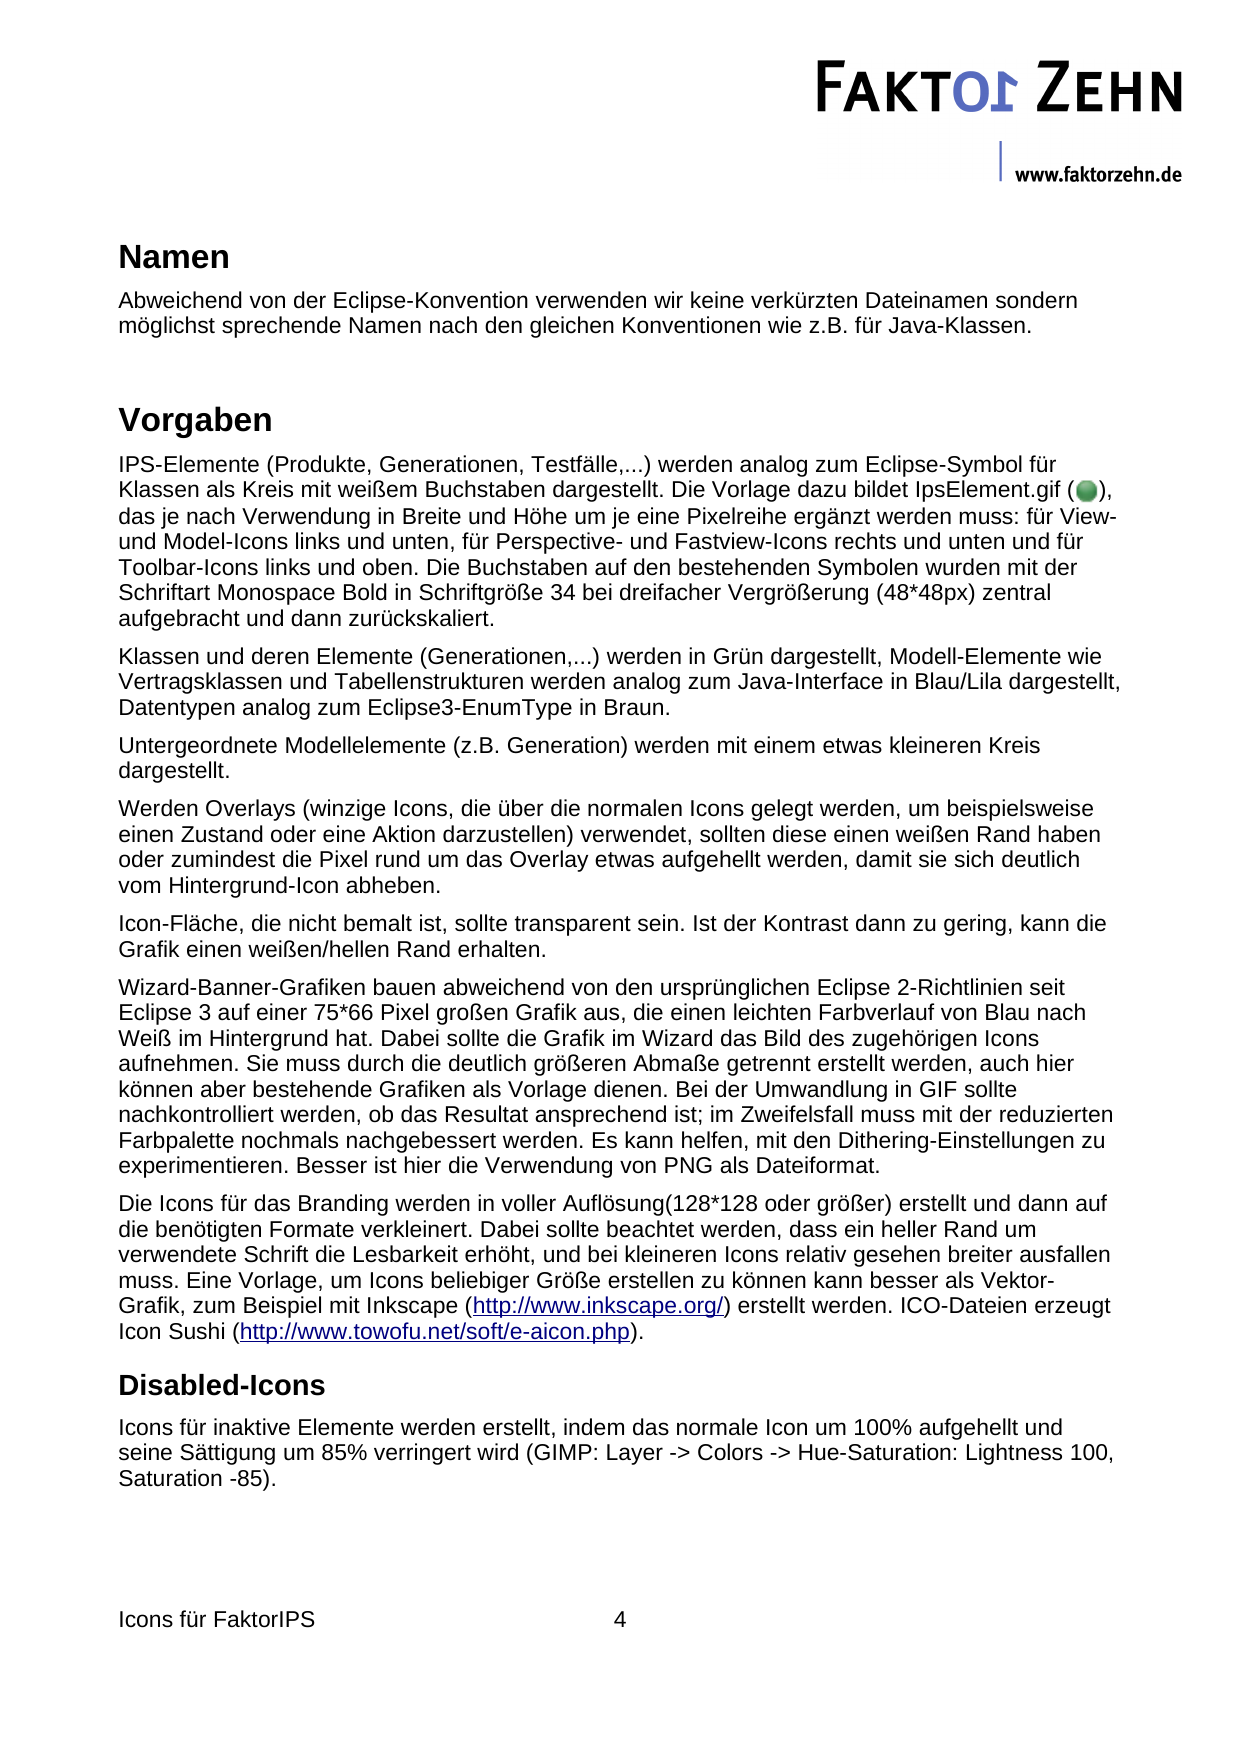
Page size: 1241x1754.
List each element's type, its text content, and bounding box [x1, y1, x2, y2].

subtitle Namen [118, 238, 1122, 275]
text Untergeordnete Modellelemente (z.B. Generation) werden mit einem etwas kleineren Kreis dargestellt. [118, 733, 1122, 784]
text Die Icons für das Branding werden in voller Auflösung(128*128 oder größer) erstellt und dann auf die benötigten Formate verkleinert. Dabei sollte beachtet werden, dass ein heller Rand um verwendete Schrift die Lesbarkeit erhöht, und bei kleineren Icons relativ gesehen breiter ausfallen muss. Eine Vorlage, um Icons beliebiger Größe erstellen zu können kann besser als Vektor-Grafik, zum Beispiel mit Inkscape (http://www.inkscape.org/) erstellt werden. ICO-Dateien erzeugt Icon Sushi (http://www.towofu.net/soft/e-aicon.php). [118, 1191, 1122, 1344]
subtitle Disabled-Icons [118, 1369, 1122, 1402]
text Abweichend von der Eclipse-Konvention verwenden wir keine verkürzten Dateinamen sondern möglichst sprechende Namen nach den gleichen Konventionen wie z.B. für Java-Klassen. [118, 288, 1122, 339]
text Wizard-Banner-Grafiken bauen abweichend von den ursprünglichen Eclipse 2-Richtlinien seit Eclipse 3 auf einer 75*66 Pixel großen Grafik aus, die einen leichten Farbverlauf von Blau nach Weiß im Hintergrund hat. Dabei sollte die Grafik im Wizard das Bild des zugehörigen Icons aufnehmen. Sie muss durch die deutlich größeren Abmaße getrennt erstellt werden, auch hier können aber bestehende Grafiken als Vorlage dienen. Bei der Umwandlung in GIF sollte nachkontrolliert werden, ob das Resultat ansprechend ist; im Zweifelsfall muss mit der reduzierten Farbpalette nochmals nachgebessert werden. Es kann helfen, mit den Dithering-Einstellungen zu experimentieren. Besser ist hier die Verwendung von PNG als Dateiformat. [118, 974, 1122, 1178]
text Icon-Fläche, die nicht bemalt ist, sollte transparent sein. Ist der Kontrast dann zu gering, kann die Grafik einen weißen/hellen Rand erhalten. [118, 911, 1122, 962]
subtitle Vorgaben [118, 402, 1122, 439]
text Werden Overlays (winzige Icons, die über die normalen Icons gelegt werden, um beispielsweise einen Zustand oder eine Aktion darzustellen) verwendet, sollten diese einen weißen Rand haben oder zumindest die Pixel rund um das Overlay etwas aufgehellt werden, damit sie sich deutlich vom Hintergrund-Icon abheben. [118, 796, 1122, 898]
text Icons für inaktive Elemente werden erstellt, indem das normale Icon um 100% aufgehellt und seine Sättigung um 85% verringert wird (GIMP: Layer -> Colors -> Hue-Saturation: Lightness 100, Saturation -85). [118, 1414, 1122, 1491]
picture [1075, 480, 1099, 504]
text IPS-Elemente (Produkte, Generationen, Testfälle,...) werden analog zum Eclipse-Symbol für Klassen als Kreis mit weißem Buchstaben dargestellt. Die Vorlage dazu bildet IpsElement.gif (), das je nach Verwendung in Breite und Höhe um je eine Pixelreihe ergänzt werden muss: für View- und Model-Icons links und unten, für Perspective- und Fastview-Icons rechts und unten und für Toolbar-Icons links und oben. Die Buchstaben auf den bestehenden Symbolen wurden mit der Schriftart Monospace Bold in Schriftgröße 34 bei dreifacher Vergrößerung (48*48px) zentral aufgebracht und dann zurückskaliert. [118, 451, 1122, 631]
text Klassen und deren Elemente (Generationen,...) werden in Grün dargestellt, Modell-Elemente wie Vertragsklassen und Tabellenstrukturen werden analog zum Java-Interface in Blau/Lila dargestellt, Datentypen analog zum Eclipse3-EnumType in Braun. [118, 643, 1122, 720]
